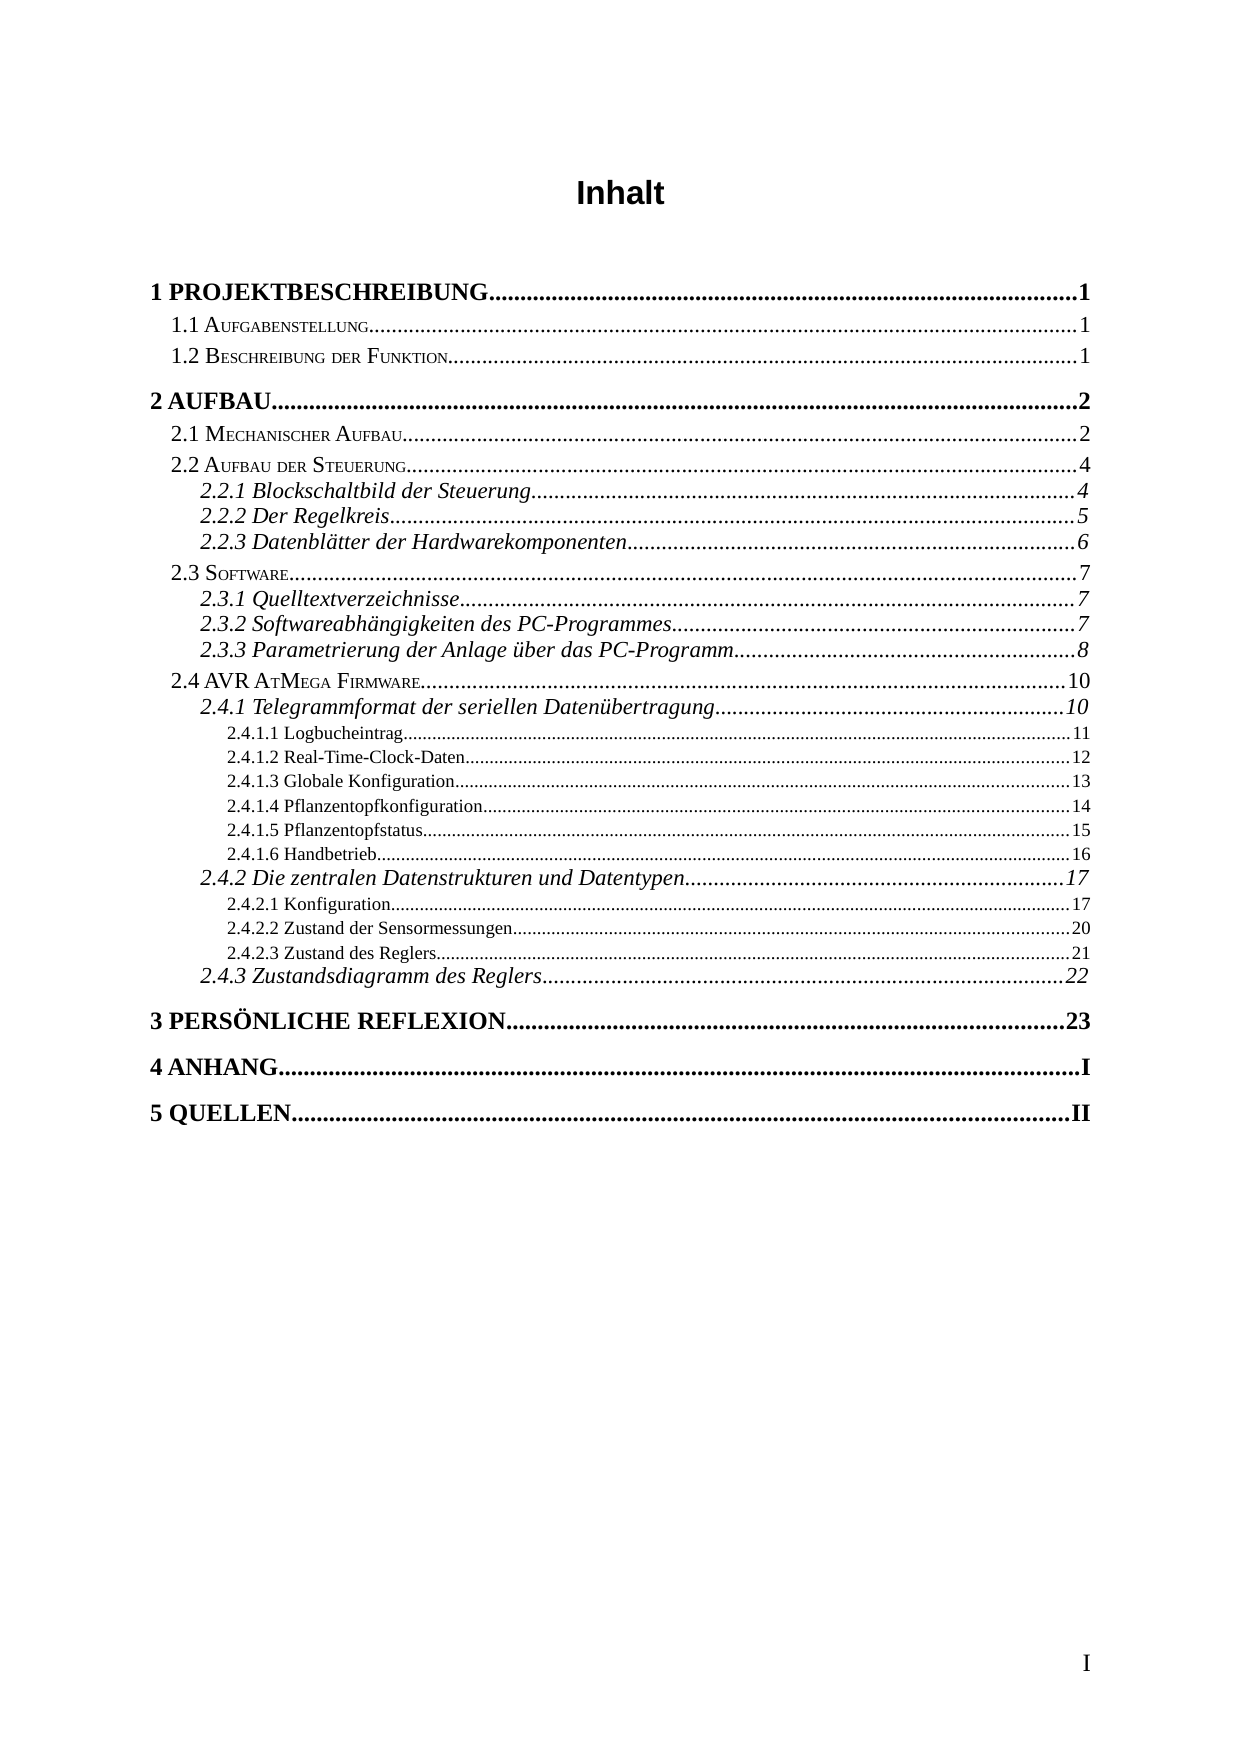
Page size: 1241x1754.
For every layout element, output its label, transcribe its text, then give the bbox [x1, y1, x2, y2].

text 2.2.3 Datenblätter der Hardwarekomponenten 6 [200, 528, 1091, 554]
text 2.2 Aufbau der Steuerung 4 [171, 452, 1091, 477]
text 2.4.2.1 Konfiguration 17 [227, 894, 1091, 914]
text 1.2 Beschreibung der Funktion 1 [171, 343, 1091, 368]
text 2.4.1.5 Pflanzentopfstatus 15 [227, 820, 1091, 840]
text 2.4.1.6 Handbetrieb 16 [227, 844, 1091, 865]
text 2.4.1.3 Globale Konfiguration 13 [227, 771, 1091, 792]
text 2 Aufbau 2 [150, 387, 1091, 414]
text 2.2.2 Der Regelkreis 5 [200, 503, 1091, 528]
text 2.3.2 Softwareabhängigkeiten des PC-Programmes 7 [200, 611, 1091, 637]
text 2.4.1 Telegrammformat der seriellen Datenübertragung 10 [200, 693, 1091, 719]
text 2.4.2.2 Zustand der Sensormessungen 20 [227, 918, 1091, 939]
text 2.4.1.2 Real-Time-Clock-Daten 12 [227, 747, 1091, 768]
text 2.3.3 Parametrierung der Anlage über das PC-Programm 8 [200, 637, 1091, 662]
text 3 Persönliche Reflexion 23 [150, 1007, 1091, 1034]
text 2.3 Software 7 [171, 560, 1091, 586]
text 1 Projektbeschreibung 1 [150, 278, 1091, 306]
text 2.4.1.1 Logbucheintrag 11 [227, 723, 1091, 743]
text 2.3.1 Quelltextverzeichnisse 7 [200, 586, 1091, 611]
text 2.1 Mechanischer Aufbau 2 [171, 421, 1091, 446]
text 2.4.1.4 Pflanzentopfkonfiguration 14 [227, 795, 1091, 816]
text 5 Quellen II [150, 1099, 1091, 1127]
subtitle Inhalt [150, 175, 1091, 212]
text 2.4.3 Zustandsdiagramm des Reglers 22 [200, 963, 1091, 988]
text 4 Anhang I [150, 1053, 1091, 1081]
text 2.4.2.3 Zustand des Reglers 21 [227, 942, 1091, 963]
text 1.1 Aufgabenstellung 1 [171, 312, 1091, 337]
text 2.2.1 Blockschaltbild der Steuerung 4 [200, 477, 1091, 503]
text 2.4 AVR AtMega Firmware 10 [171, 668, 1091, 693]
text 2.4.2 Die zentralen Datenstrukturen und Datentypen 17 [200, 865, 1091, 890]
